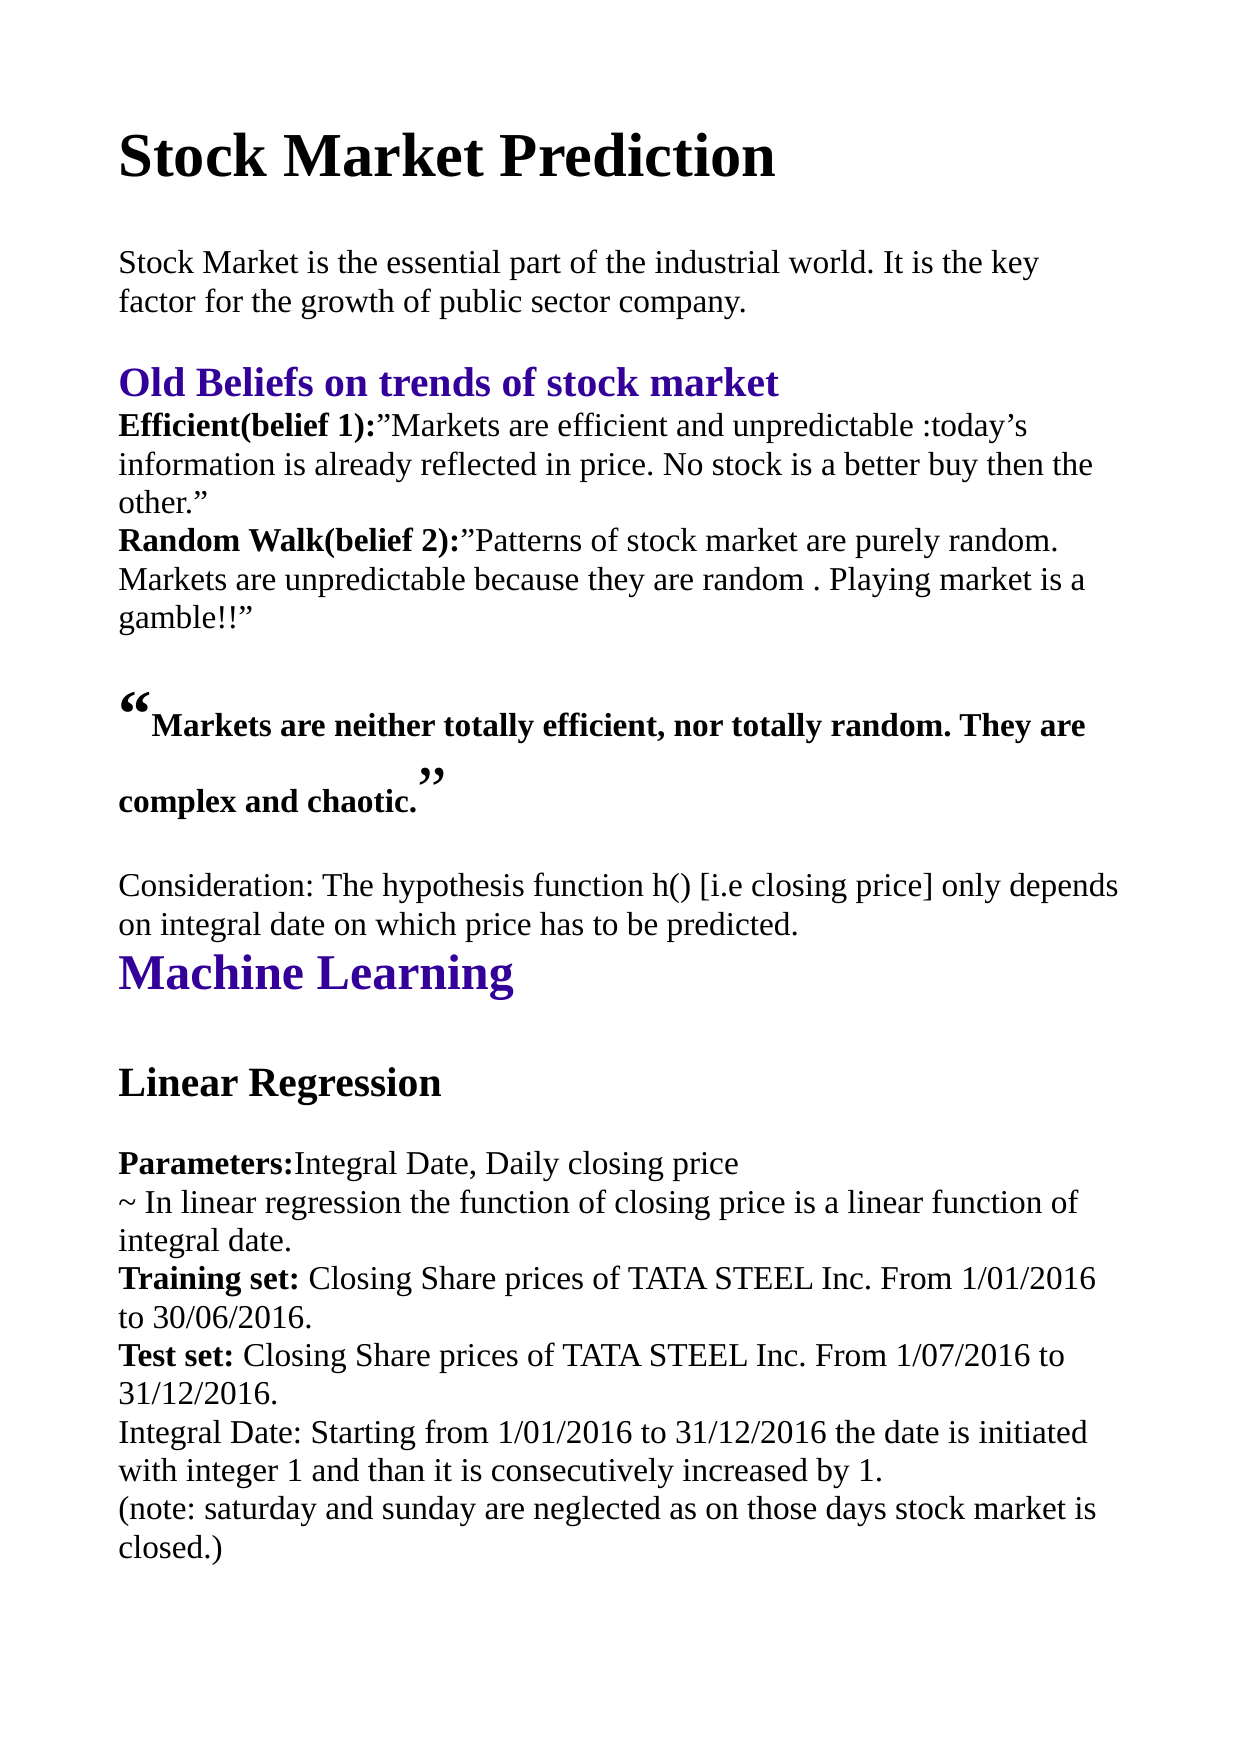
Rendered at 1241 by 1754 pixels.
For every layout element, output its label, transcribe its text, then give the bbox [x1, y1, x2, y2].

text ~ In linear regression the function of closing price is a linear function of integral date. [118, 1182, 1122, 1259]
text Parameters:Integral Date, Daily closing price [118, 1144, 1122, 1182]
text Consideration: The hypothesis function h() [i.e closing price] only depends on integral date on which price has to be predicted. [118, 866, 1122, 942]
text Old Beliefs on trends of stock market [118, 358, 1122, 406]
text Test set: Closing Share prices of TATA STEEL Inc. From 1/07/2016 to 31/12/2016. [118, 1335, 1122, 1412]
text Machine Learning [118, 942, 1122, 1000]
text “Markets are neither totally efficient, nor totally random. They are complex and chaotic.” [118, 674, 1122, 827]
text Efficient(belief 1):”Markets are efficient and unpredictable :today’s information is already reflected in price. No stock is a better buy then the other.” [118, 406, 1122, 521]
text Stock Market is the essential part of the industrial world. It is the key factor for the growth of public sector company. [118, 243, 1122, 319]
text Linear Regression [118, 1057, 1122, 1105]
text Random Walk(belief 2):”Patterns of stock market are purely random. Markets are unpredictable because they are random . Playing market is a gamble!!” [118, 521, 1122, 636]
text Training set: Closing Share prices of TATA STEEL Inc. From 1/01/2016 to 30/06/2016. [118, 1259, 1122, 1335]
text (note: saturday and sunday are neglected as on those days stock market is closed.) [118, 1489, 1122, 1565]
text Integral Date: Starting from 1/01/2016 to 31/12/2016 the date is initiated with integer 1 and than it is consecutively increased by 1. [118, 1412, 1122, 1489]
text Stock Market Prediction [118, 118, 1122, 190]
